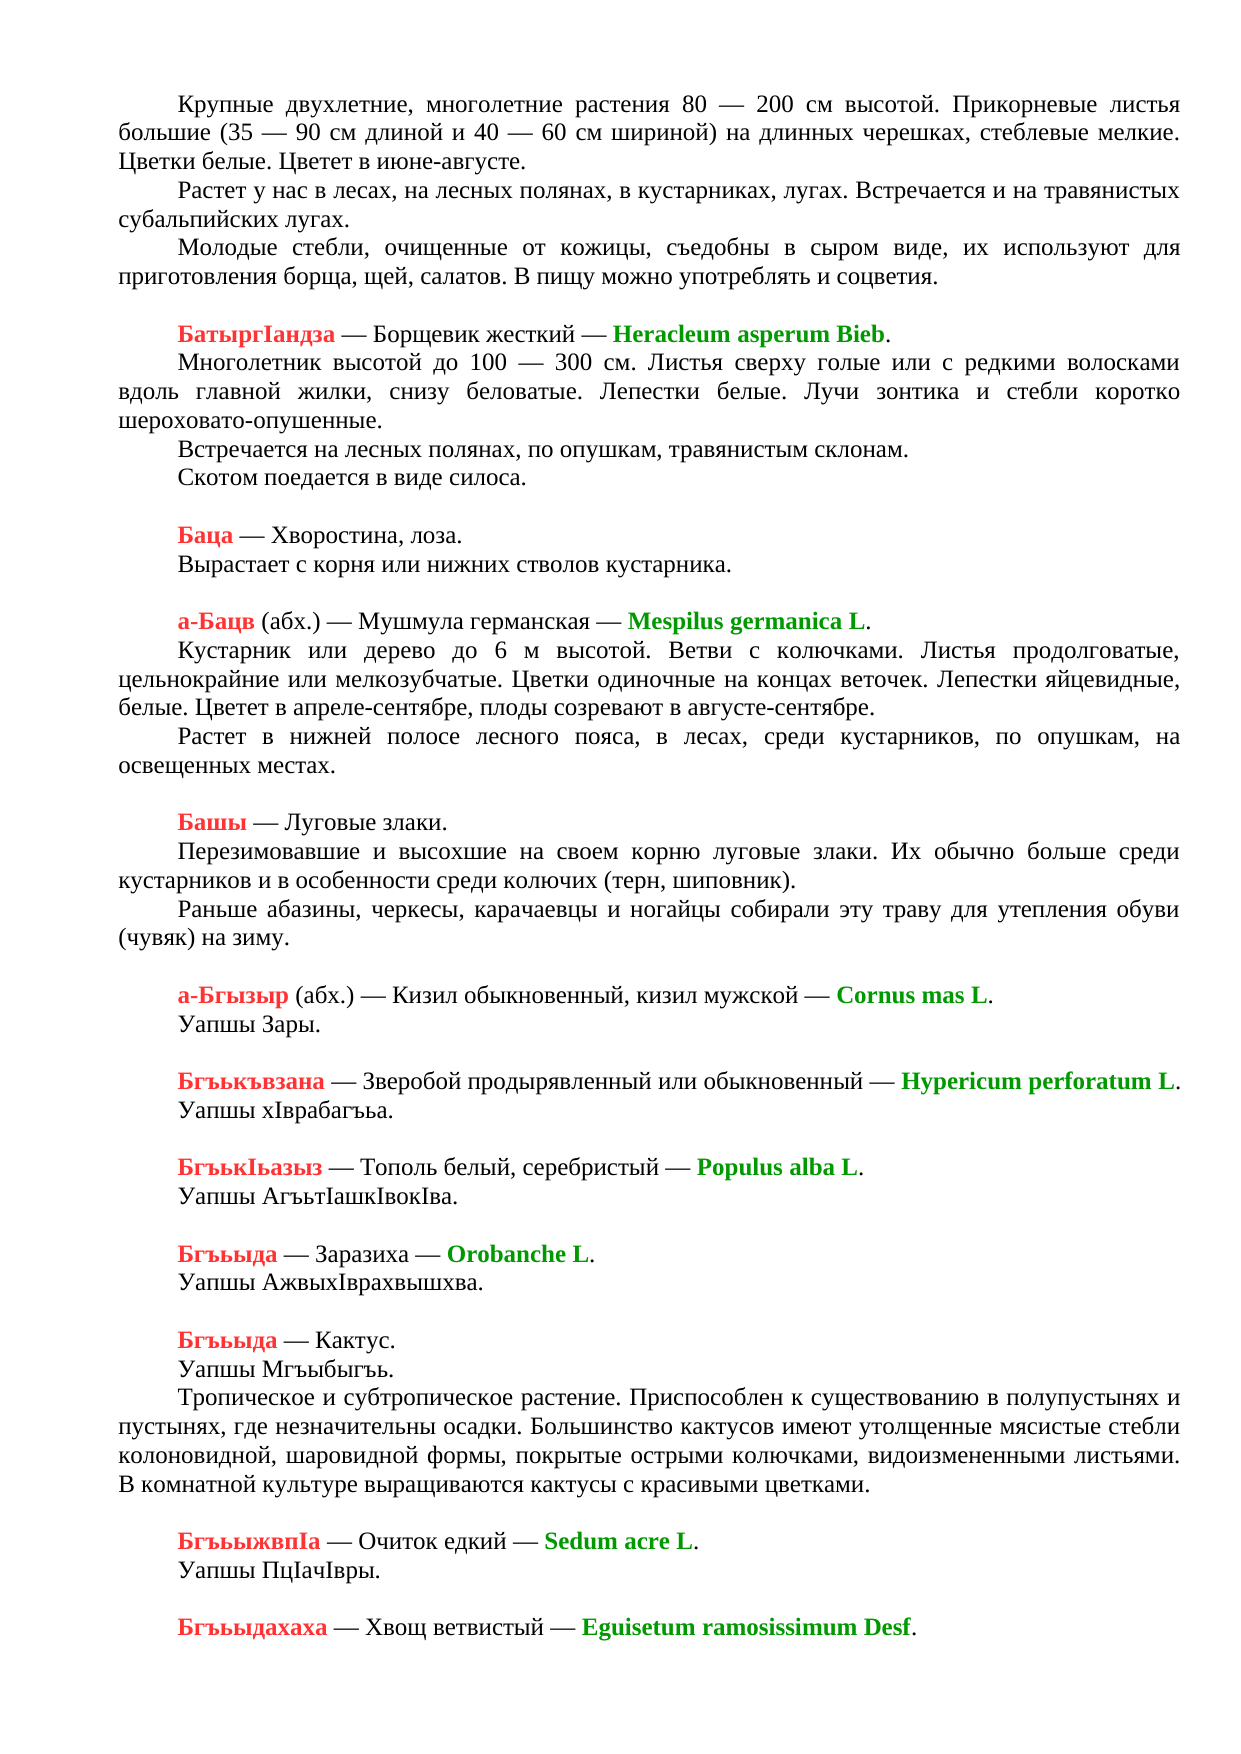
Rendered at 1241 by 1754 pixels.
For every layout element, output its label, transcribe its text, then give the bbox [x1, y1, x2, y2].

text Крупные двухлетние, многолетние растения 80 — 200 см высотой. Прикорневые листья большие (35 — 90 см длиной и 40 — 60 см шириной) на длинных черешках, стеблевые мелкие. Цветки белые. Цветет в июне-августе. [118, 89, 1181, 175]
text БатыргIандза — Борщевик жесткий — Heracleum asperum Bieb. [118, 319, 1181, 347]
text БгъькIьазыз — Тополь белый, серебристый — Populus alba L. [118, 1152, 1181, 1181]
text Баца — Хворостина, лоза. [118, 520, 1181, 549]
text Уапшы хIврабагъьа. [118, 1095, 1181, 1124]
text Тропическое и субтропическое растение. Приспособлен к существованию в полупустынях и пустынях, где незначительны осадки. Большинство кактусов имеют утолщенные мясистые стебли колоновидной, шаровидной формы, покрытые острыми колючками, видоизмененными листьями. В комнатной культуре выращиваются кактусы с красивыми цветками. [118, 1382, 1181, 1497]
text Растет в нижней полосе лесного пояса, в лесах, среди кустарников, по опушкам, на освещенных местах. [118, 721, 1181, 779]
text Уапшы АжвыхIврахвышхва. [118, 1267, 1181, 1296]
text Башы — Луговые злаки. [118, 807, 1181, 836]
text а-Бгызыр (абх.) — Кизил обыкновенный, кизил мужской — Cornus mas L. [118, 980, 1181, 1009]
text Растет у нас в лесах, на лесных полянах, в кустарниках, лугах. Встречается и на травянистых субальпийских лугах. [118, 175, 1181, 232]
text Уапшы Мгъыбыгъь. [118, 1354, 1181, 1382]
text Бгъькъвзана — Зверобой продырявленный или обыкновенный — Hypericum perforatum L. [118, 1066, 1181, 1095]
text Раньше абазины, черкесы, карачаевцы и ногайцы собирали эту траву для утепления обуви (чувяк) на зиму. [118, 894, 1181, 951]
text Уапшы ПцIачIвры. [118, 1555, 1181, 1584]
text Многолетник высотой до 100 — 300 см. Листья сверху голые или с редкими волосками вдоль главной жилки, снизу беловатые. Лепестки белые. Лучи зонтика и стебли коротко шероховато-опушенные. [118, 347, 1181, 434]
text Перезимовавшие и высохшие на своем корню луговые злаки. Их обычно больше среди кустарников и в особенности среди колючих (терн, шиповник). [118, 836, 1181, 894]
text Бгъьыда — Кактус. [118, 1325, 1181, 1354]
text Уапшы АгъьтIашкIвокIва. [118, 1181, 1181, 1210]
text БгъьыжвпIа — Очиток едкий — Sedum acre L. [118, 1526, 1181, 1555]
text Кустарник или дерево до 6 м высотой. Ветви с колючками. Листья продолговатые, цельнокрайние или мелкозубчатые. Цветки одиночные на концах веточек. Лепестки яйцевидные, белые. Цветет в апреле-сентябре, плоды созревают в августе-сентябре. [118, 635, 1181, 721]
text Скотом поедается в виде силоса. [118, 462, 1181, 491]
text Молодые стебли, очищенные от кожицы, съедобны в сыром виде, их используют для приготовления борща, щей, салатов. В пищу можно употреблять и соцветия. [118, 232, 1181, 290]
text Вырастает с корня или нижних стволов кустарника. [118, 549, 1181, 577]
text а-Бацв (абх.) — Мушмула германская — Mespilus germanica L. [118, 606, 1181, 635]
text Бгъьыдахаха — Хвощ ветвистый — Eguisetum ramosissimum Desf. [118, 1612, 1181, 1641]
text Бгъьыда — Заразиха — Orobanche L. [118, 1239, 1181, 1267]
text Уапшы Зары. [118, 1009, 1181, 1037]
text Встречается на лесных полянах, по опушкам, травянистым склонам. [118, 434, 1181, 462]
